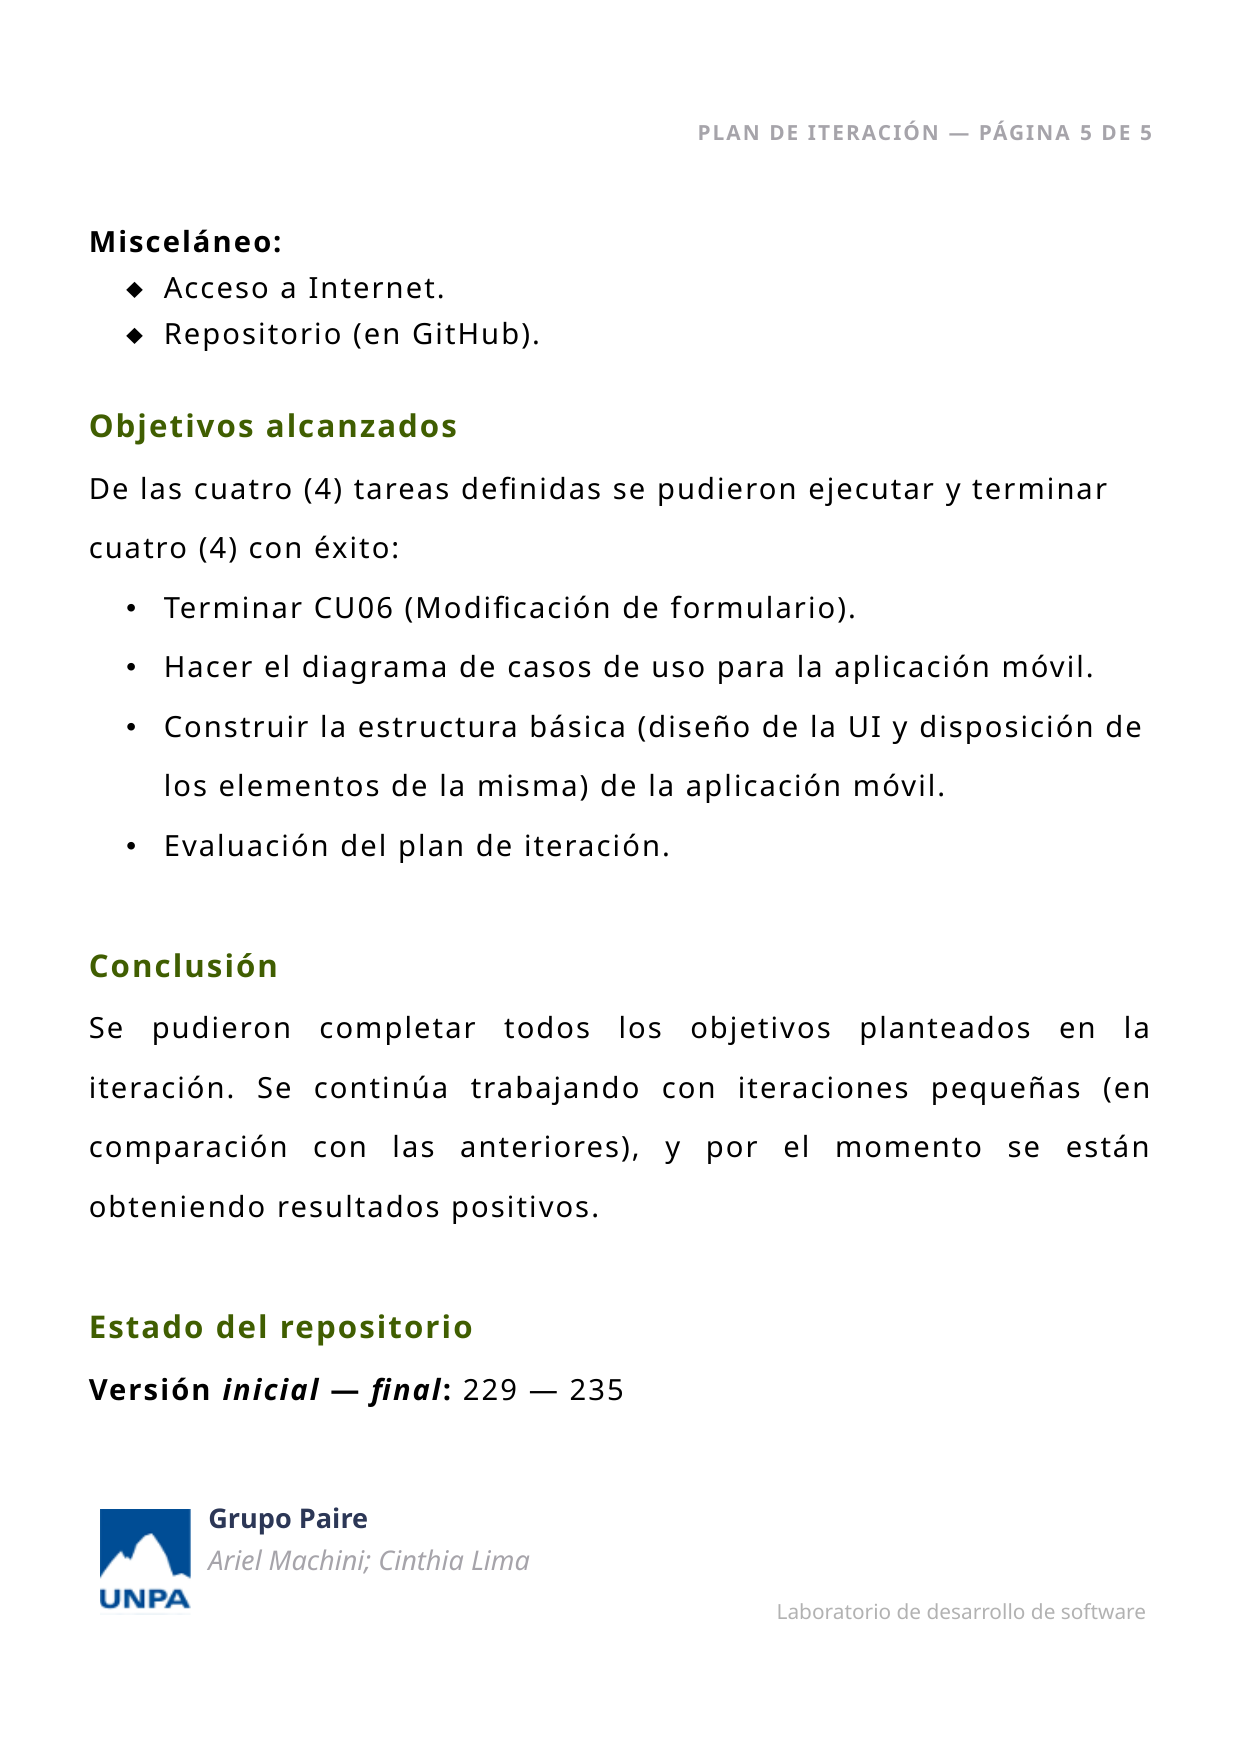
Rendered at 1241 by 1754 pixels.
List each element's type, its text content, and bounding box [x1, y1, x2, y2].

text De las cuatro (4) tareas definidas se pudieron ejecutar y terminar cuatro (4) con éxito: [88, 468, 1152, 567]
text Se pudieron completar todos los objetivos planteados en la iteración. Se continúa trabajando con iteraciones pequeñas (en comparación con las anteriores), y por el momento se están obteniendo resultados positivos. [88, 1008, 1152, 1226]
list Repositorio (en GitHub). [126, 313, 1152, 353]
text Conclusión [88, 944, 1152, 986]
picture [100, 1509, 191, 1615]
text Objetivos alcanzados [88, 404, 1152, 447]
text Estado del repositorio [88, 1305, 1152, 1348]
list Evaluación del plan de iteración. [126, 825, 1152, 864]
text Misceláneo: [88, 222, 1152, 261]
list Acceso a Internet. [126, 267, 1152, 307]
list Terminar CU06 (Modificación de formulario). [126, 587, 1152, 627]
text Versión inicial — final: 229 — 235 [88, 1369, 1152, 1409]
list Construir la estructura básica (diseño de la UI y disposición de los elementos de la misma) de la aplicación móvil. [126, 706, 1152, 805]
list Hacer el diagrama de casos de uso para la aplicación móvil. [126, 646, 1152, 686]
